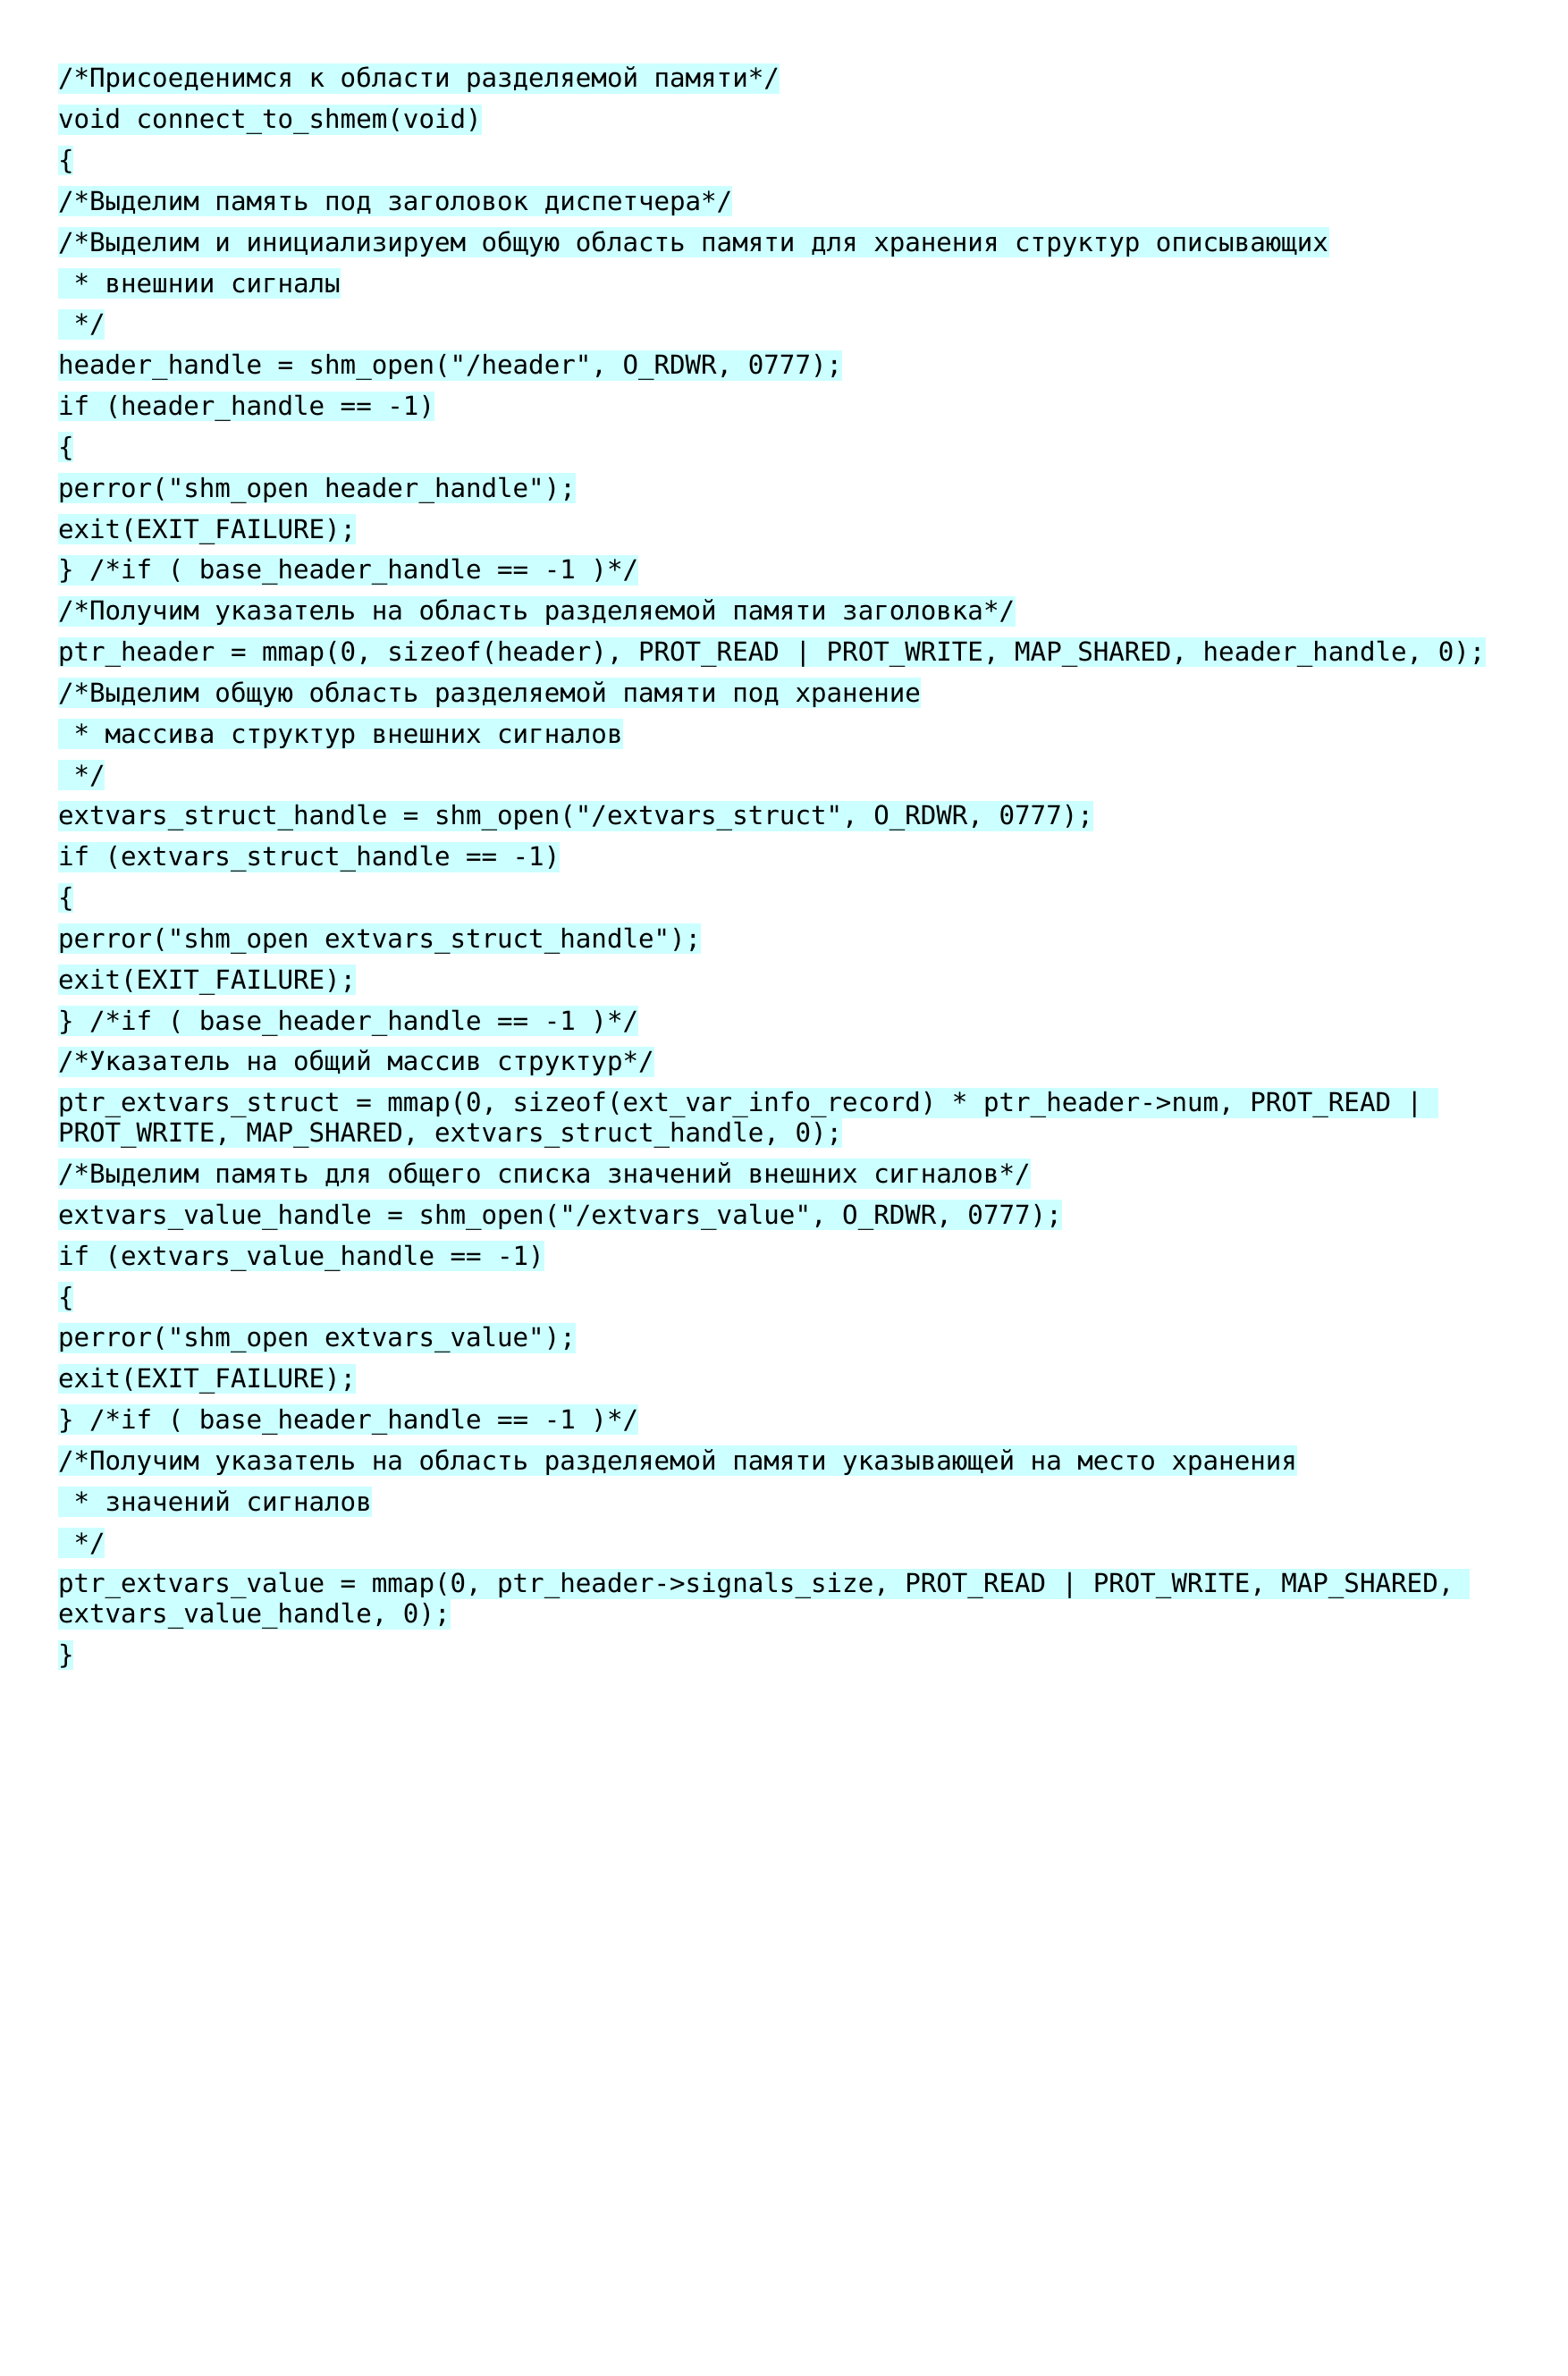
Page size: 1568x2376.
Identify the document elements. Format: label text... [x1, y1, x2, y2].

table_cell /*Присоеденимся к области разделяемой памяти*/ void connect_to_shmem(void) { /*Выделим память под заголовок диспетчера*/ /*Выделим и инициализируем общую область памяти для хранения структур описывающих * внешнии сигналы */ header_handle = shm_open("/header", O_RDWR, 0777); if (header_handle == -1) { perror("shm_open header_handle"); exit(EXIT_FAILURE); } /*if ( base_header_handle == -1 )*/ /*Получим указатель на область разделяемой памяти заголовка*/ ptr_header = mmap(0, sizeof(header), PROT_READ | PROT_WRITE, MAP_SHARED, header_handle, 0); /*Выделим общую область разделяемой памяти под хранение * массива структур внешних сигналов */ extvars_struct_handle = shm_open("/extvars_struct", O_RDWR, 0777); if (extvars_struct_handle == -1) { perror("shm_open extvars_struct_handle"); exit(EXIT_FAILURE); } /*if ( base_header_handle == -1 )*/ /*Указатель на общий массив структур*/ ptr_extvars_struct = mmap(0, sizeof(ext_var_info_record) * ptr_header->num, PROT_READ | PROT_WRITE, MAP_SHARED, extvars_struct_handle, 0); /*Выделим память для общего списка значений внешних сигналов*/ extvars_value_handle = shm_open("/extvars_value", O_RDWR, 0777); if (extvars_value_handle == -1) { perror("shm_open extvars_value"); exit(EXIT_FAILURE); } /*if ( base_header_handle == -1 )*/ /*Получим указатель на область разделяемой памяти указывающей на место хранения * значений сигналов */ ptr_extvars_value = mmap(0, ptr_header->signals_size, PROT_READ | PROT_WRITE, MAP_SHARED, extvars_value_handle, 0); } [53, 53, 1515, 1722]
